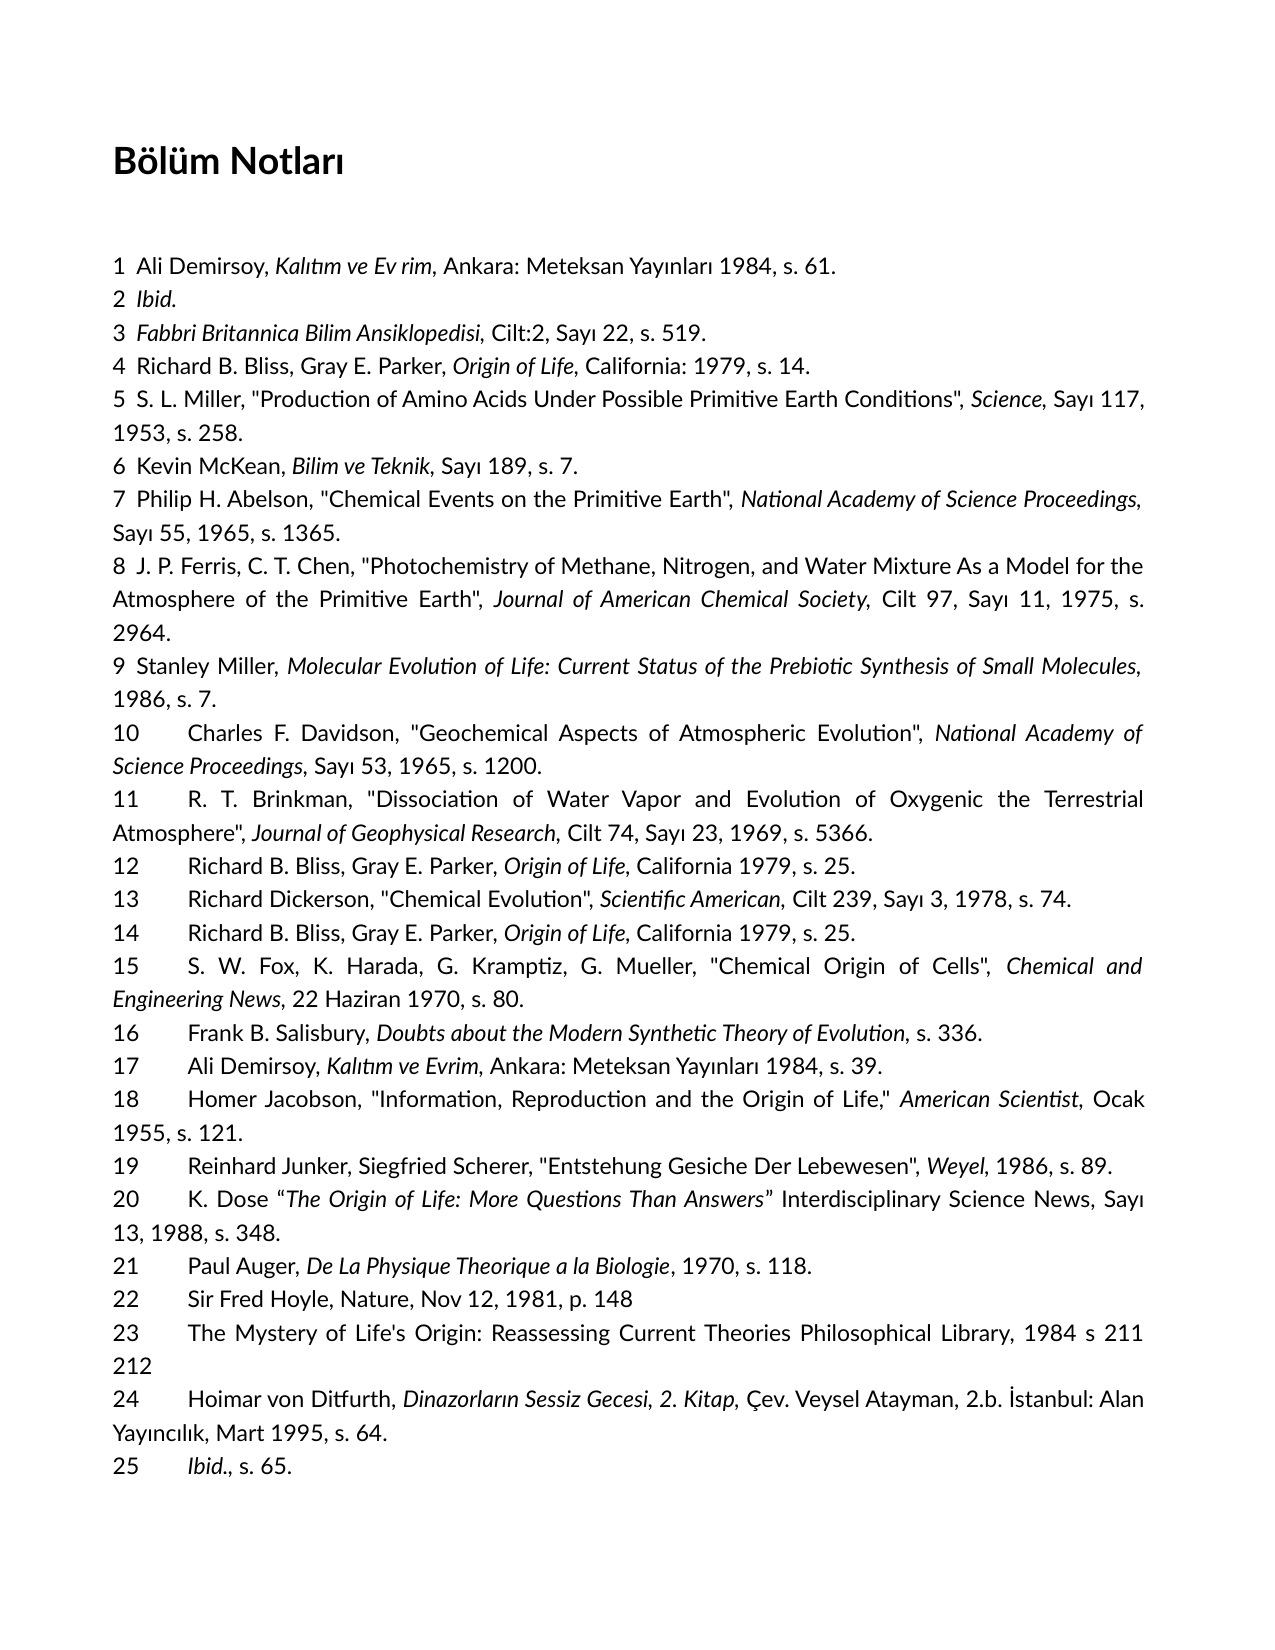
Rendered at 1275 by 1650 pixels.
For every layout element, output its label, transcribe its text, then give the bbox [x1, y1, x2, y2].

text 17 Ali Demirsoy, Kalıtım ve Evrim, Ankara: Meteksan Yayınları 1984, s. 39. [112, 1048, 1145, 1081]
text 1 Ali Demirsoy, Kalıtım ve Ev rim, Ankara: Meteksan Yayınları 1984, s. 61. [112, 248, 1145, 281]
text 9 Stanley Miller, Molecular Evolution of Life: Current Status of the Prebiotic Synthesis of Small Molecules, 1986, s. 7. [112, 648, 1145, 714]
text 22 Sir Fred Hoyle, Nature, Nov 12, 1981, p. 148 [112, 1281, 1145, 1314]
text 21 Paul Auger, De La Physique Theorique a la Biologie, 1970, s. 118. [112, 1248, 1145, 1281]
text 15 S. W. Fox, K. Harada, G. Kramptiz, G. Mueller, "Chemical Origin of Cells", Chemical and Engineering News, 22 Haziran 1970, s. 80. [112, 948, 1145, 1014]
text Bölüm Notları [112, 148, 1145, 181]
text 20 K. Dose “The Origin of Life: More Questions Than Answers” Interdisciplinary Science News, Sayı 13, 1988, s. 348. [112, 1181, 1145, 1248]
text 5 S. L. Miller, "Production of Amino Acids Under Possible Primitive Earth Conditions", Science, Sayı 117, 1953, s. 258. [112, 381, 1145, 448]
text 3 Fabbri Britannica Bilim Ansiklopedisi, Cilt:2, Sayı 22, s. 519. [112, 314, 1145, 348]
text 4 Richard B. Bliss, Gray E. Parker, Origin of Life, California: 1979, s. 14. [112, 348, 1145, 381]
text 13 Richard Dickerson, "Chemical Evolution", Scientific American, Cilt 239, Sayı 3, 1978, s. 74. [112, 881, 1145, 914]
text 7 Philip H. Abelson, "Chemical Events on the Primitive Earth", National Academy of Science Proceedings, Sayı 55, 1965, s. 1365. [112, 481, 1145, 548]
text 19 Reinhard Junker, Siegfried Scherer, "Entstehung Gesiche Der Lebewesen", Weyel, 1986, s. 89. [112, 1148, 1145, 1181]
text 6 Kevin McKean, Bilim ve Teknik, Sayı 189, s. 7. [112, 448, 1145, 481]
text 16 Frank B. Salisbury, Doubts about the Modern Synthetic Theory of Evolution, s. 336. [112, 1014, 1145, 1048]
text 11 R. T. Brinkman, "Dissociation of Water Vapor and Evolution of Oxygenic the Terrestrial Atmosphere", Journal of Geophysical Research, Cilt 74, Sayı 23, 1969, s. 5366. [112, 781, 1145, 848]
text 12 Richard B. Bliss, Gray E. Parker, Origin of Life, California 1979, s. 25. [112, 848, 1145, 881]
text 2 Ibid. [112, 281, 1145, 314]
text 25 Ibid., s. 65. [112, 1448, 1145, 1481]
text 24 Hoimar von Ditfurth, Dinazorların Sessiz Gecesi, 2. Kitap, Çev. Veysel Atayman, 2.b. İstanbul: Alan Yayıncılık, Mart 1995, s. 64. [112, 1381, 1145, 1448]
text 8 J. P. Ferris, C. T. Chen, "Photochemistry of Methane, Nitrogen, and Water Mixture As a Model for the Atmosphere of the Primitive Earth", Journal of American Chemical Society, Cilt 97, Sayı 11, 1975, s. 2964. [112, 548, 1145, 648]
text 23 The Mystery of Life's Origin: Reassessing Current Theories Philosophical Library, 1984 s 211 212 [112, 1314, 1145, 1381]
text 10 Charles F. Davidson, "Geochemical Aspects of Atmospheric Evolution", National Academy of Science Proceedings, Sayı 53, 1965, s. 1200. [112, 714, 1145, 781]
text 14 Richard B. Bliss, Gray E. Parker, Origin of Life, California 1979, s. 25. [112, 914, 1145, 948]
text 18 Homer Jacobson, "Information, Reproduction and the Origin of Life," American Scientist, Ocak 1955, s. 121. [112, 1081, 1145, 1148]
